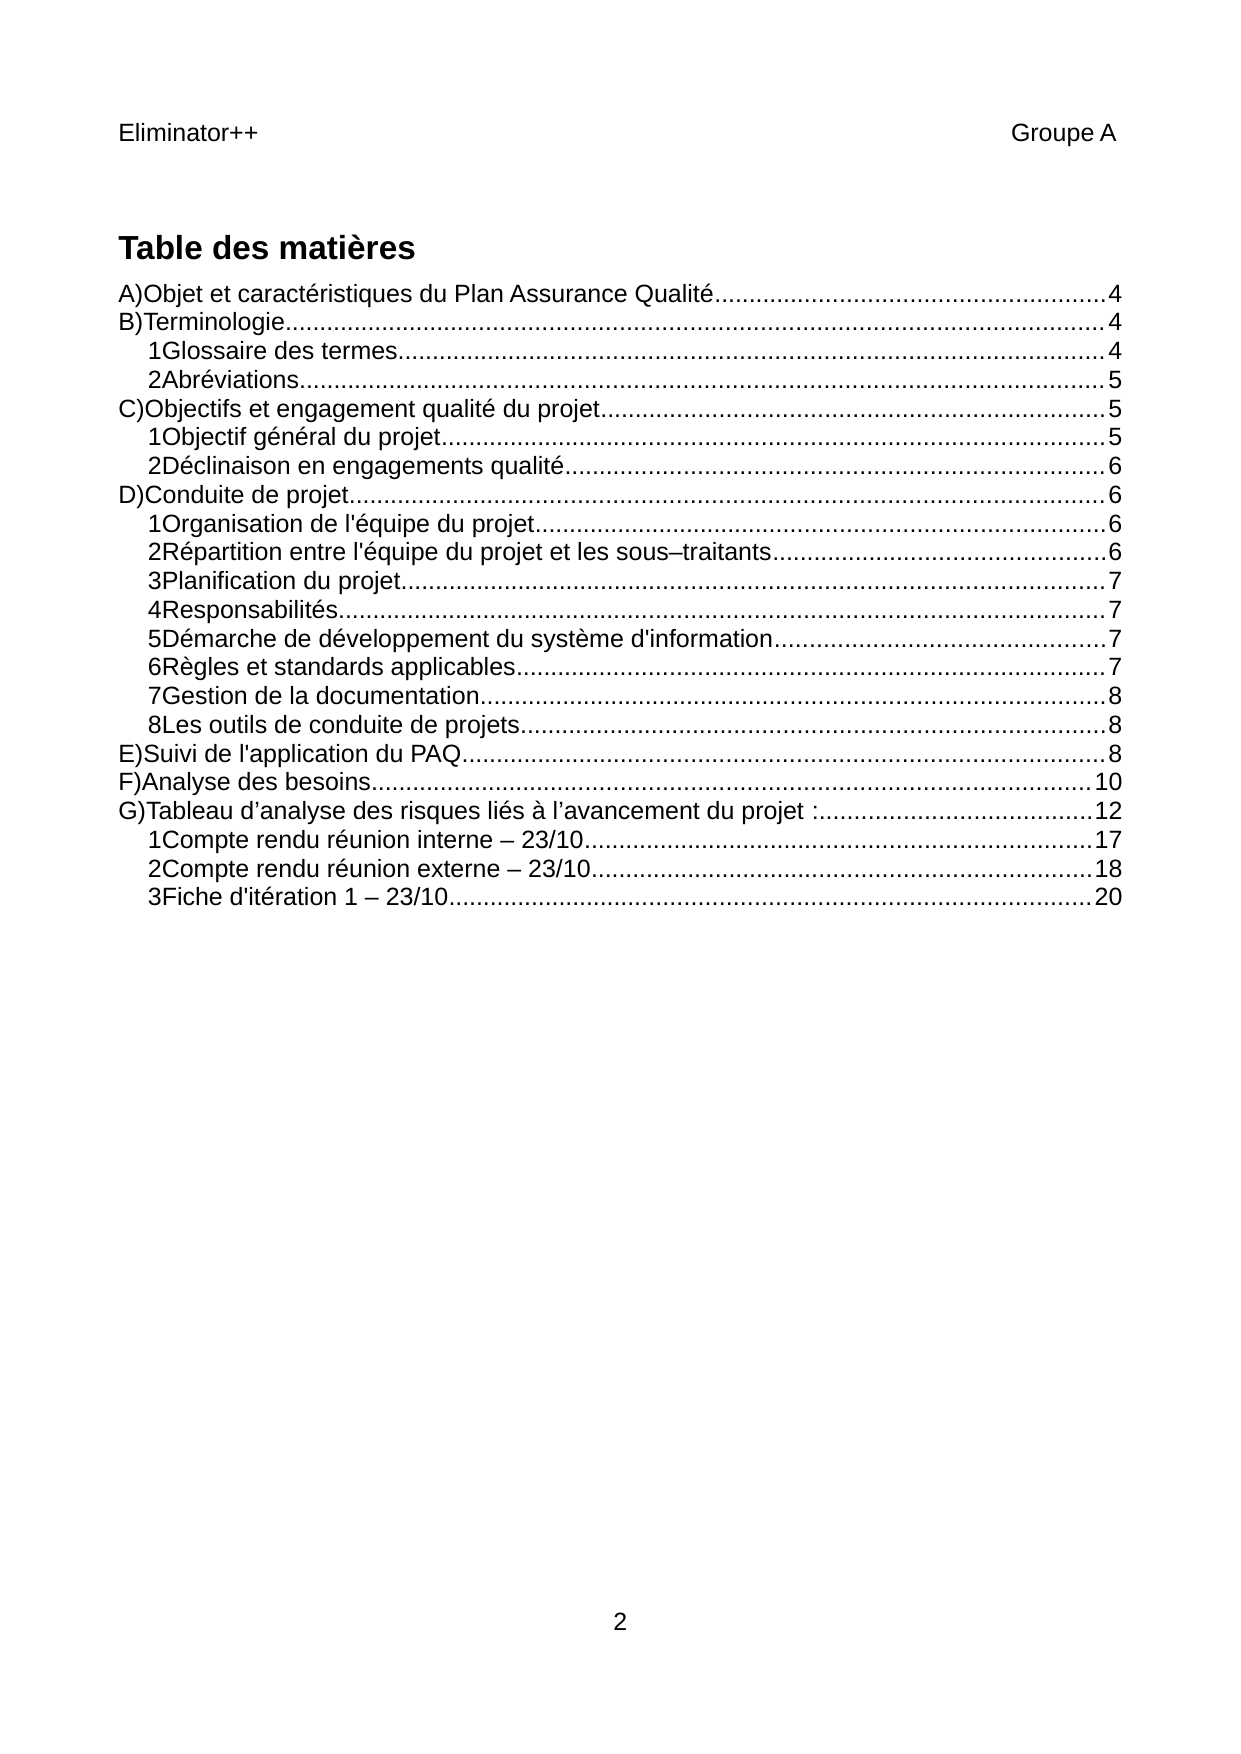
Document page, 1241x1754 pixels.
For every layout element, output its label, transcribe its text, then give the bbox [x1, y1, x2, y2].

text 4Responsabilités 7 [148, 595, 1122, 624]
text 7Gestion de la documentation 8 [148, 681, 1122, 710]
text 2Compte rendu réunion externe – 23/10 18 [148, 854, 1122, 882]
text 3Planification du projet 7 [148, 566, 1122, 595]
text 2Abréviations 5 [148, 365, 1122, 394]
text A)Objet et caractéristiques du Plan Assurance Qualité 4 [118, 279, 1122, 307]
text 1Organisation de l'équipe du projet 6 [148, 509, 1122, 537]
text G)Tableau d’analyse des risques liés à l’avancement du projet : 12 [118, 796, 1122, 825]
text 8Les outils de conduite de projets 8 [148, 710, 1122, 739]
text 6Règles et standards applicables 7 [148, 652, 1122, 681]
text D)Conduite de projet 6 [118, 480, 1122, 509]
text E)Suivi de l'application du PAQ 8 [118, 739, 1122, 767]
text 3Fiche d'itération 1 – 23/10 20 [148, 882, 1122, 911]
text 2Répartition entre l'équipe du projet et les sous–traitants 6 [148, 537, 1122, 566]
text 5Démarche de développement du système d'information 7 [148, 624, 1122, 652]
text 1Glossaire des termes 4 [148, 336, 1122, 365]
text F)Analyse des besoins 10 [118, 767, 1122, 796]
text B)Terminologie 4 [118, 307, 1122, 336]
text 2Déclinaison en engagements qualité 6 [148, 451, 1122, 480]
text 1Compte rendu réunion interne – 23/10 17 [148, 825, 1122, 854]
subtitle Table des matières [118, 228, 1122, 266]
text 1Objectif général du projet 5 [148, 422, 1122, 451]
text C)Objectifs et engagement qualité du projet 5 [118, 394, 1122, 422]
